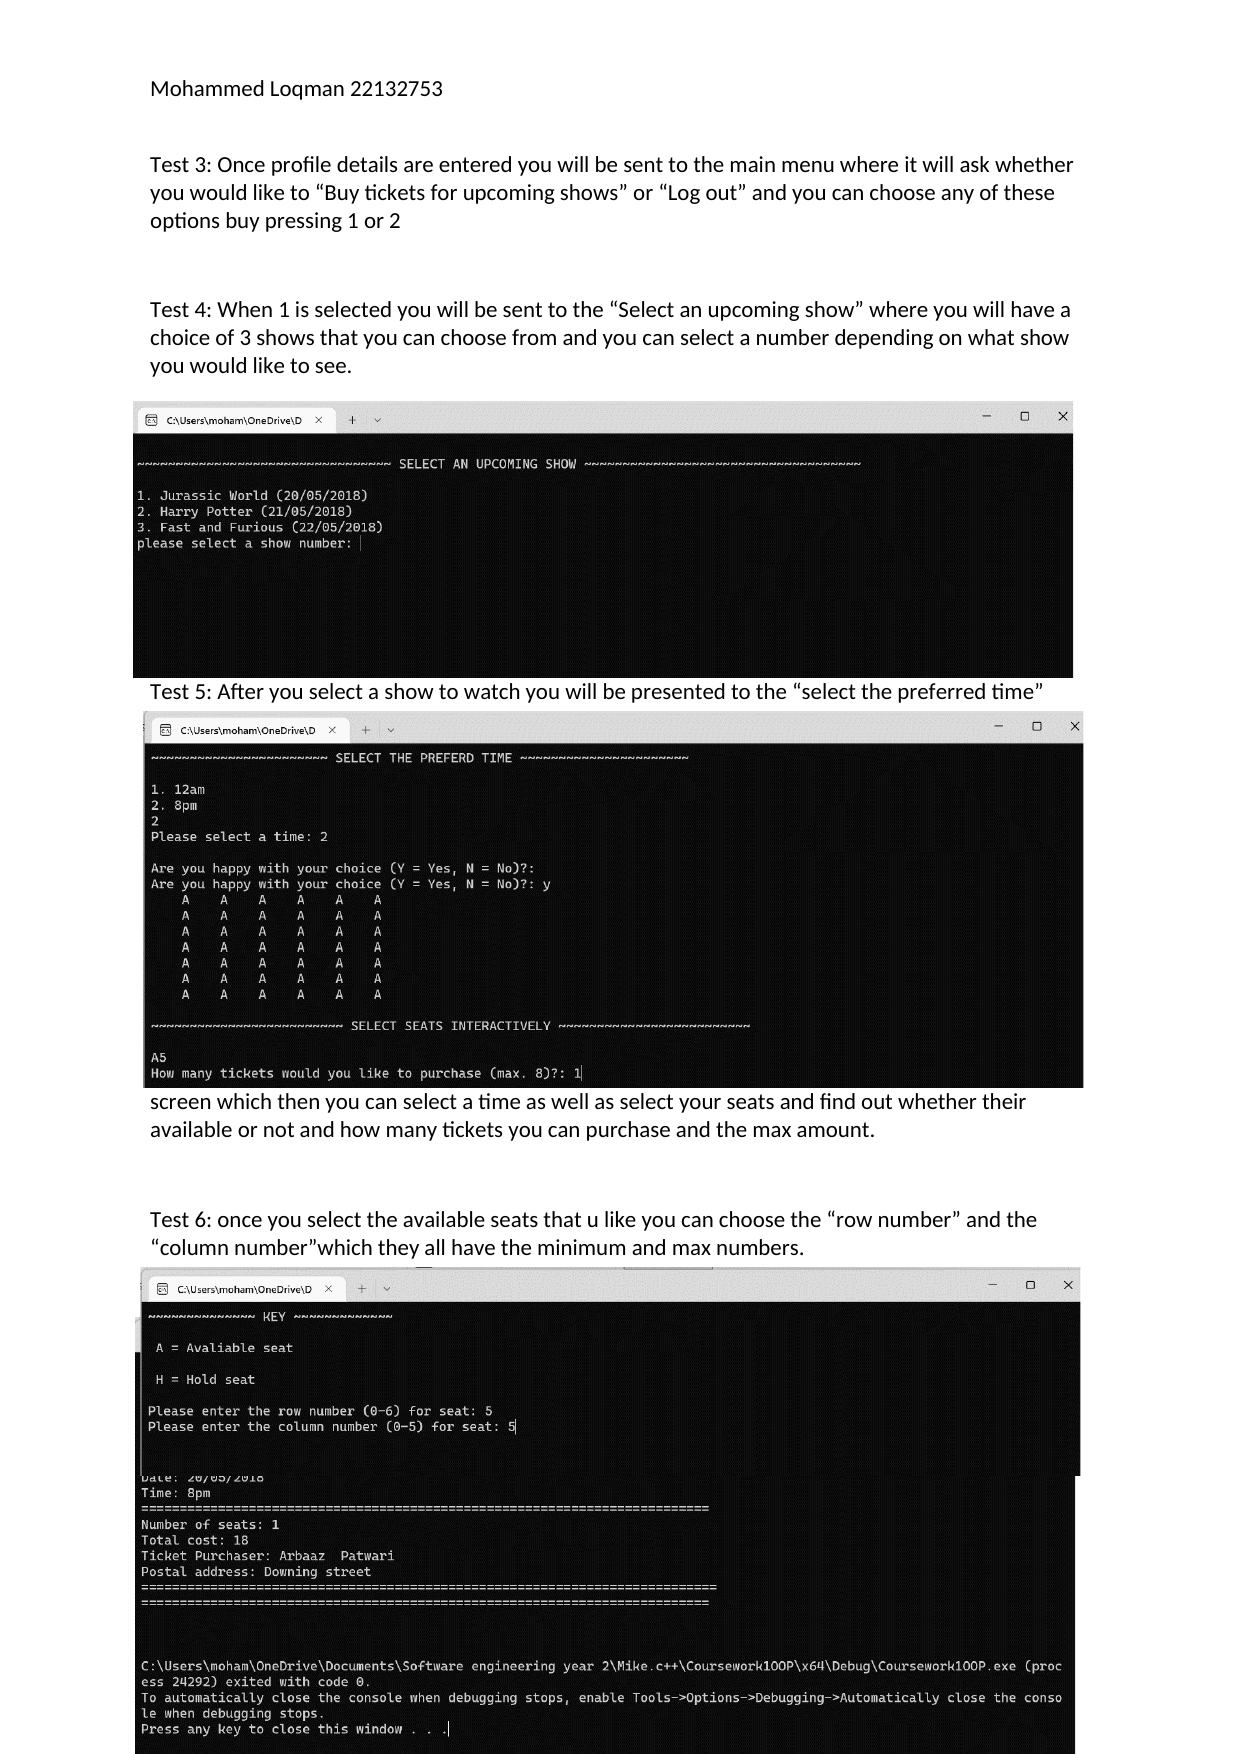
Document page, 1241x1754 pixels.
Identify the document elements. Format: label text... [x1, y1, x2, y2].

text Test 6: once you select the available seats that u like you can choose the “row number” and the “column number”which they all have the minimum and max numbers. [150, 1205, 1090, 1261]
text Test 3: Once profile details are entered you will be sent to the main menu where it will ask whether you would like to “Buy tickets for upcoming shows” or “Log out” and you can choose any of these options buy pressing 1 or 2 [150, 150, 1090, 234]
text Test 4: When 1 is selected you will be sent to the “Select an upcoming show” where you will have a choice of 3 shows that you can choose from and you can select a number depending on what show you would like to see. [150, 295, 1090, 379]
text Test 5: After you select a show to watch you will be presented to the “select the preferred time” screen which then you can select a time as well as select your seats and find out whether their available or not and how many tickets you can purchase and the max amount. [150, 619, 1090, 1143]
